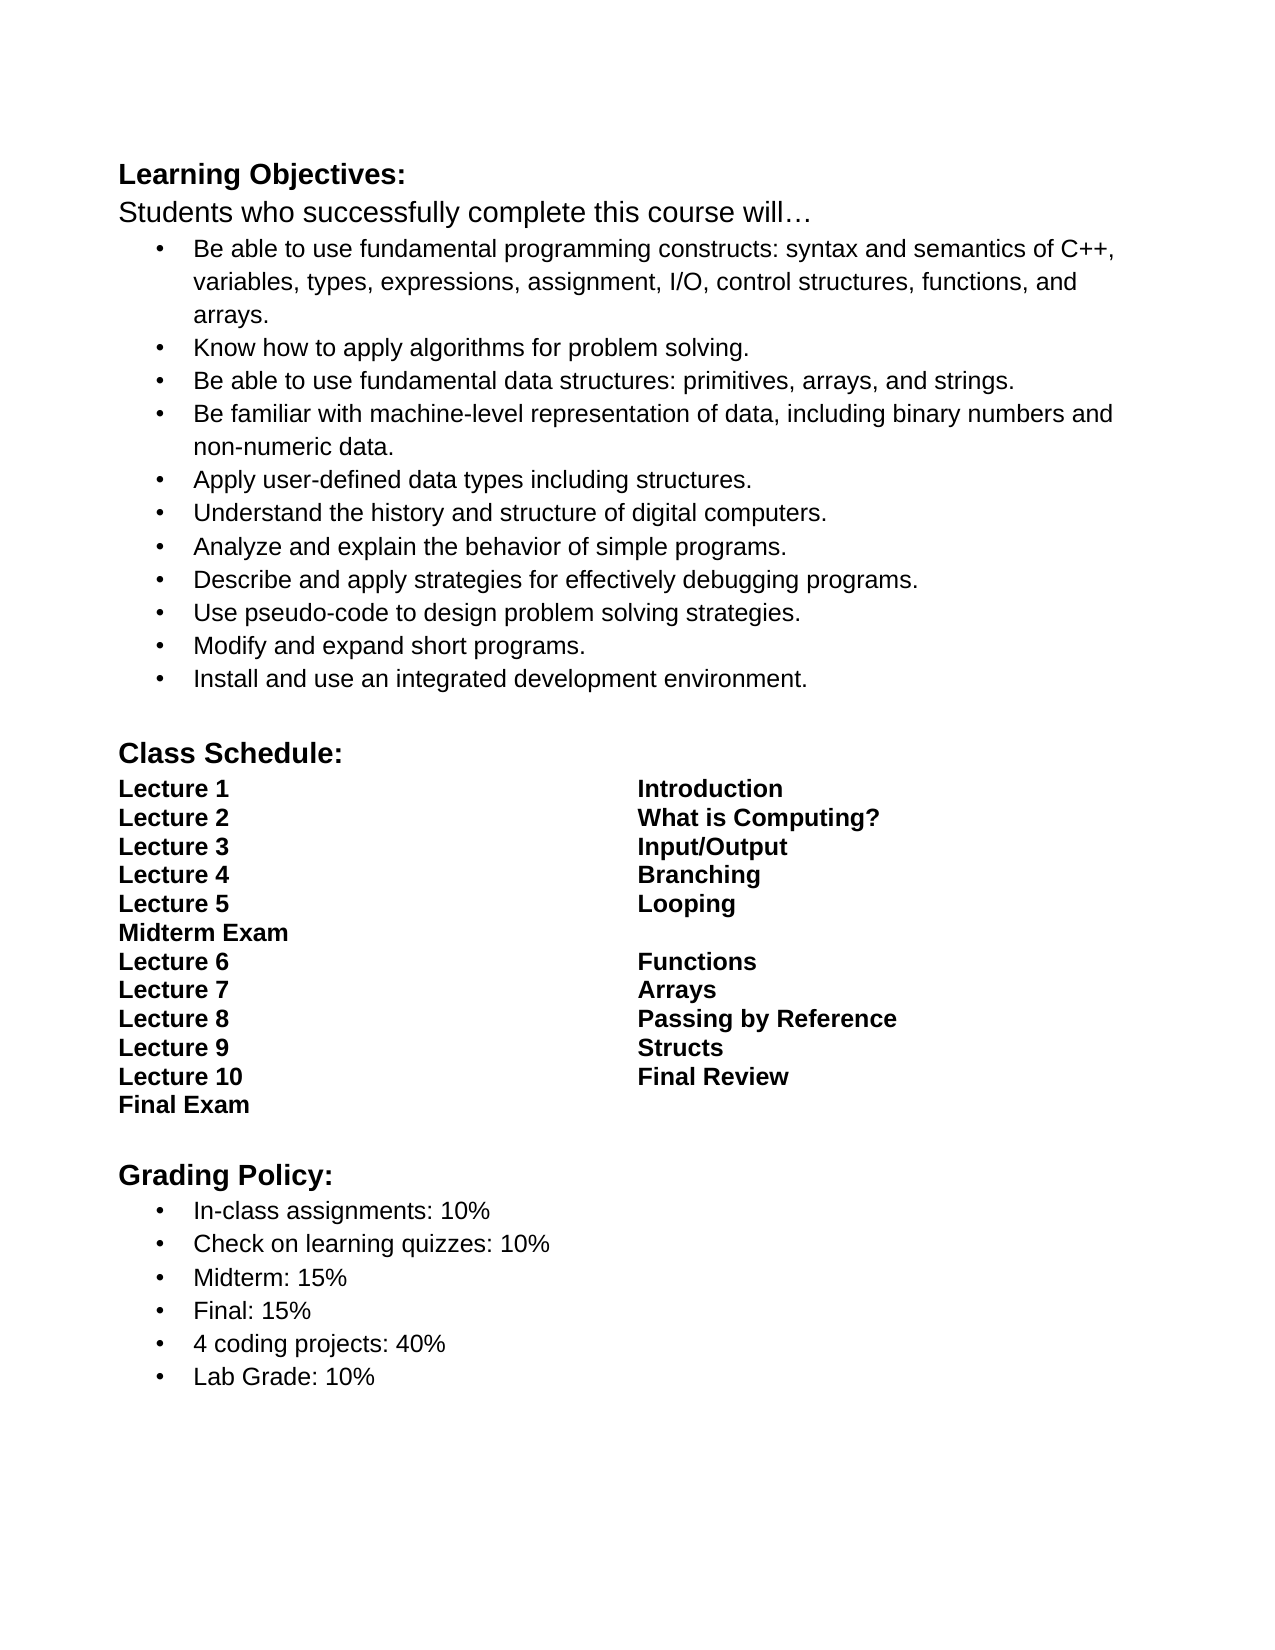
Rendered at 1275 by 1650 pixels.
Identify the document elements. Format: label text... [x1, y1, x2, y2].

table_cell Passing by Reference [638, 1004, 1157, 1033]
list Apply user-defined data types including structures. [156, 465, 1157, 494]
table_cell [638, 1091, 1157, 1119]
table_header Lecture 1 [118, 774, 637, 803]
list Be able to use fundamental data structures: primitives, arrays, and strings. [156, 366, 1157, 395]
table_cell Lecture 3 [118, 832, 637, 861]
text Learning Objectives: [118, 157, 1157, 190]
list Check on learning quizzes: 10% [156, 1229, 1157, 1258]
table_header Introduction [638, 774, 1157, 803]
table_cell Lecture 8 [118, 1004, 637, 1033]
list Final: 15% [156, 1296, 1157, 1324]
table_cell Final Exam [118, 1091, 637, 1119]
list Modify and expand short programs. [156, 631, 1157, 660]
table_cell Final Review [638, 1062, 1157, 1091]
list Lab Grade: 10% [156, 1362, 1157, 1391]
table_cell Lecture 5 [118, 889, 637, 918]
list Midterm: 15% [156, 1263, 1157, 1291]
list 4 coding projects: 40% [156, 1329, 1157, 1358]
table_cell Midterm Exam [118, 918, 637, 947]
text Class Schedule: [118, 736, 1157, 769]
list Know how to apply algorithms for problem solving. [156, 333, 1157, 362]
list Be familiar with machine-level representation of data, including binary numbers and non-numeric data. [156, 399, 1157, 461]
table_cell Branching [638, 861, 1157, 889]
table_cell Input/Output [638, 832, 1157, 861]
text Grading Policy: [118, 1158, 1157, 1191]
table_cell Lecture 7 [118, 976, 637, 1004]
table_cell Arrays [638, 976, 1157, 1004]
list Understand the history and structure of digital computers. [156, 498, 1157, 527]
list Analyze and explain the behavior of simple programs. [156, 532, 1157, 560]
table_cell Lecture 10 [118, 1062, 637, 1091]
text Students who successfully complete this course will… [118, 195, 1157, 229]
table_cell Lecture 2 [118, 803, 637, 832]
table_cell Lecture 4 [118, 861, 637, 889]
table_cell Functions [638, 947, 1157, 976]
table_cell Structs [638, 1033, 1157, 1062]
table_cell [638, 918, 1157, 947]
table_cell Looping [638, 889, 1157, 918]
list Describe and apply strategies for effectively debugging programs. [156, 565, 1157, 593]
table_cell Lecture 9 [118, 1033, 637, 1062]
list Use pseudo-code to design problem solving strategies. [156, 598, 1157, 627]
list Be able to use fundamental programming constructs: syntax and semantics of C++, variables, types, expressions, assignment, I/O, control structures, functions, and arrays. [156, 234, 1157, 329]
table_cell Lecture 6 [118, 947, 637, 976]
list In-class assignments: 10% [156, 1196, 1157, 1225]
table_cell What is Computing? [638, 803, 1157, 832]
list Install and use an integrated development environment. [156, 664, 1157, 693]
